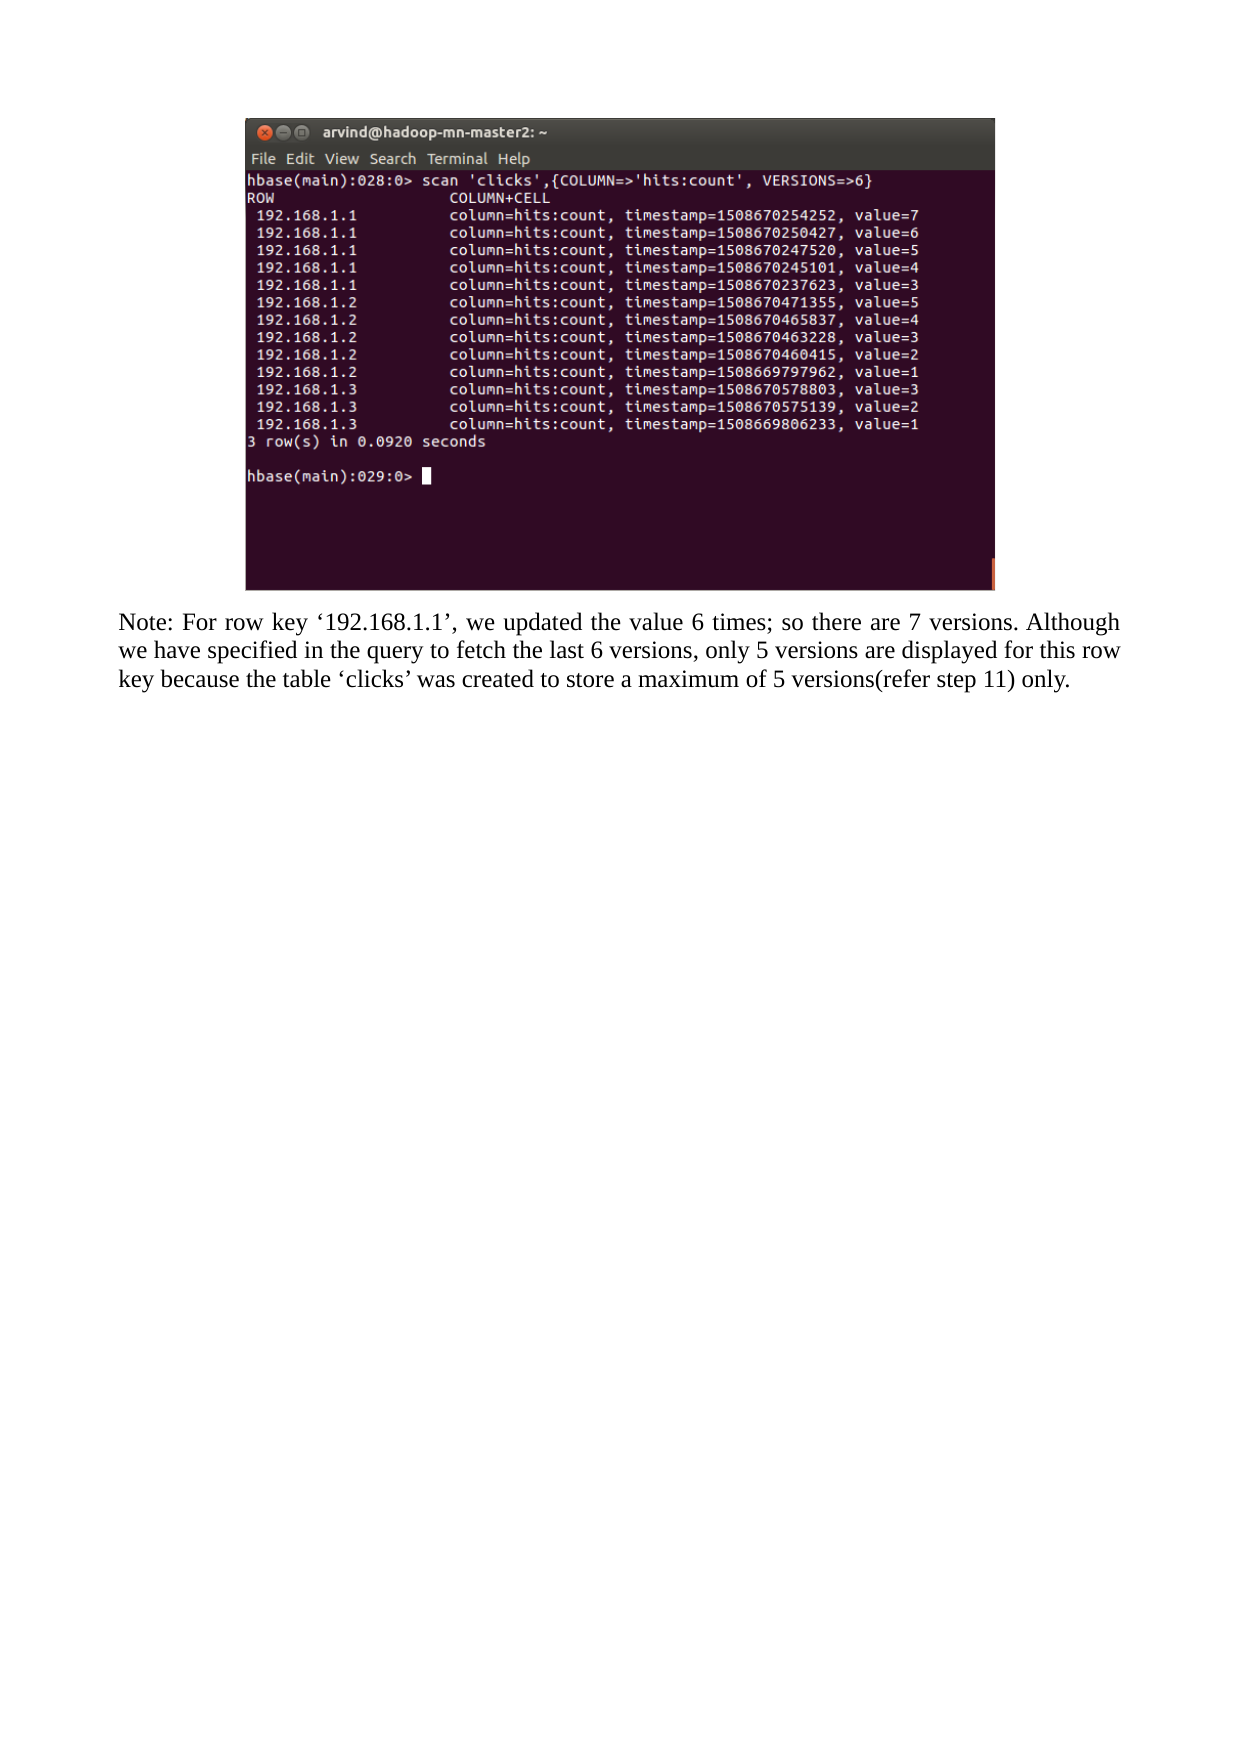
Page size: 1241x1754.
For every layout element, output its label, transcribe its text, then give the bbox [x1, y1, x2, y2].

text Note: For row key ‘192.168.1.1’, we updated the value 6 times; so there are 7 versions. Although we have specified in the query to fetch the last 6 versions, only 5 versions are displayed for this row key because the table ‘clicks’ was created to store a maximum of 5 versions(refer step 11) only. [118, 607, 1122, 693]
